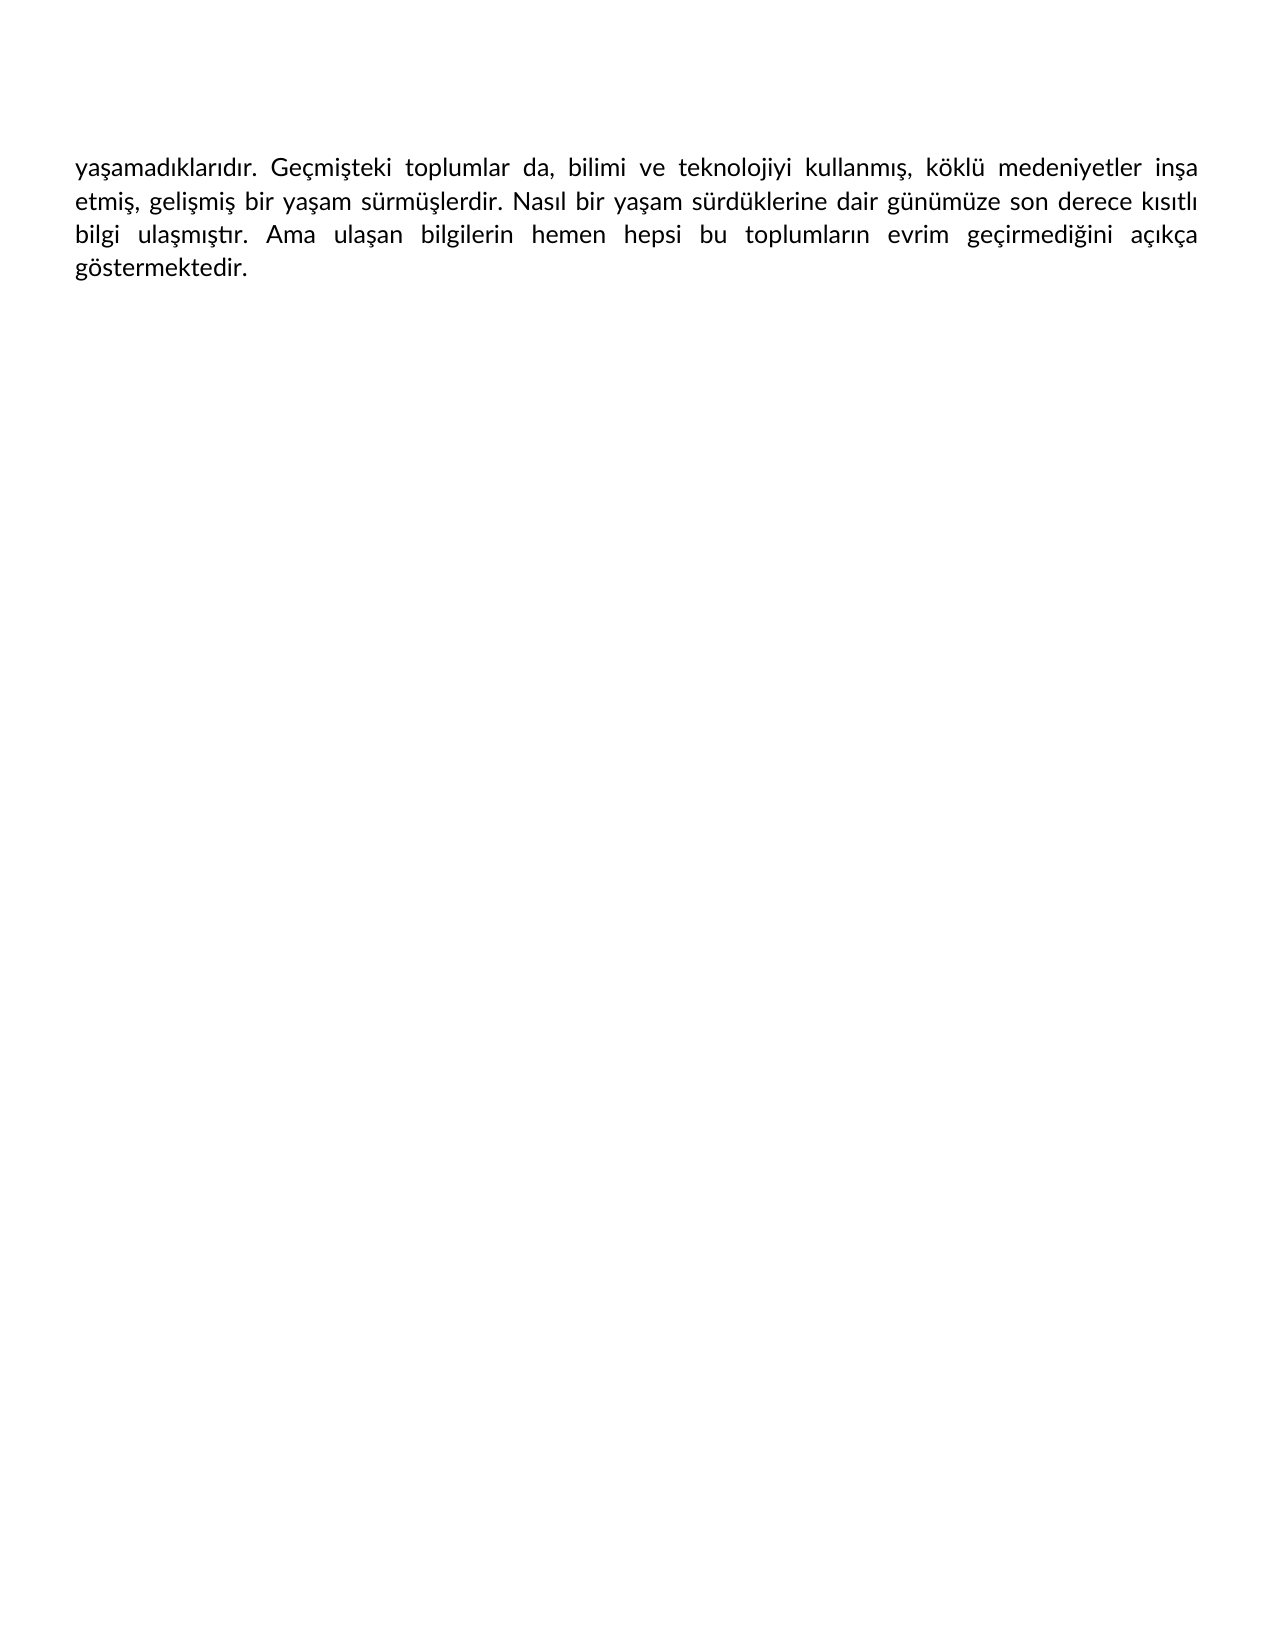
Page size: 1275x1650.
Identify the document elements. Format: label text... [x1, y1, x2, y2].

text yaşamadıklarıdır. Geçmişteki toplumlar da, bilimi ve teknolojiyi kullanmış, köklü medeniyetler inşa etmiş, gelişmiş bir yaşam sürmüşlerdir. Nasıl bir yaşam sürdüklerine dair günümüze son derece kısıtlı bilgi ulaşmıştır. Ama ulaşan bilgilerin hemen hepsi bu toplumların evrim geçirmediğini açıkça göstermektedir. [75, 150, 1200, 283]
